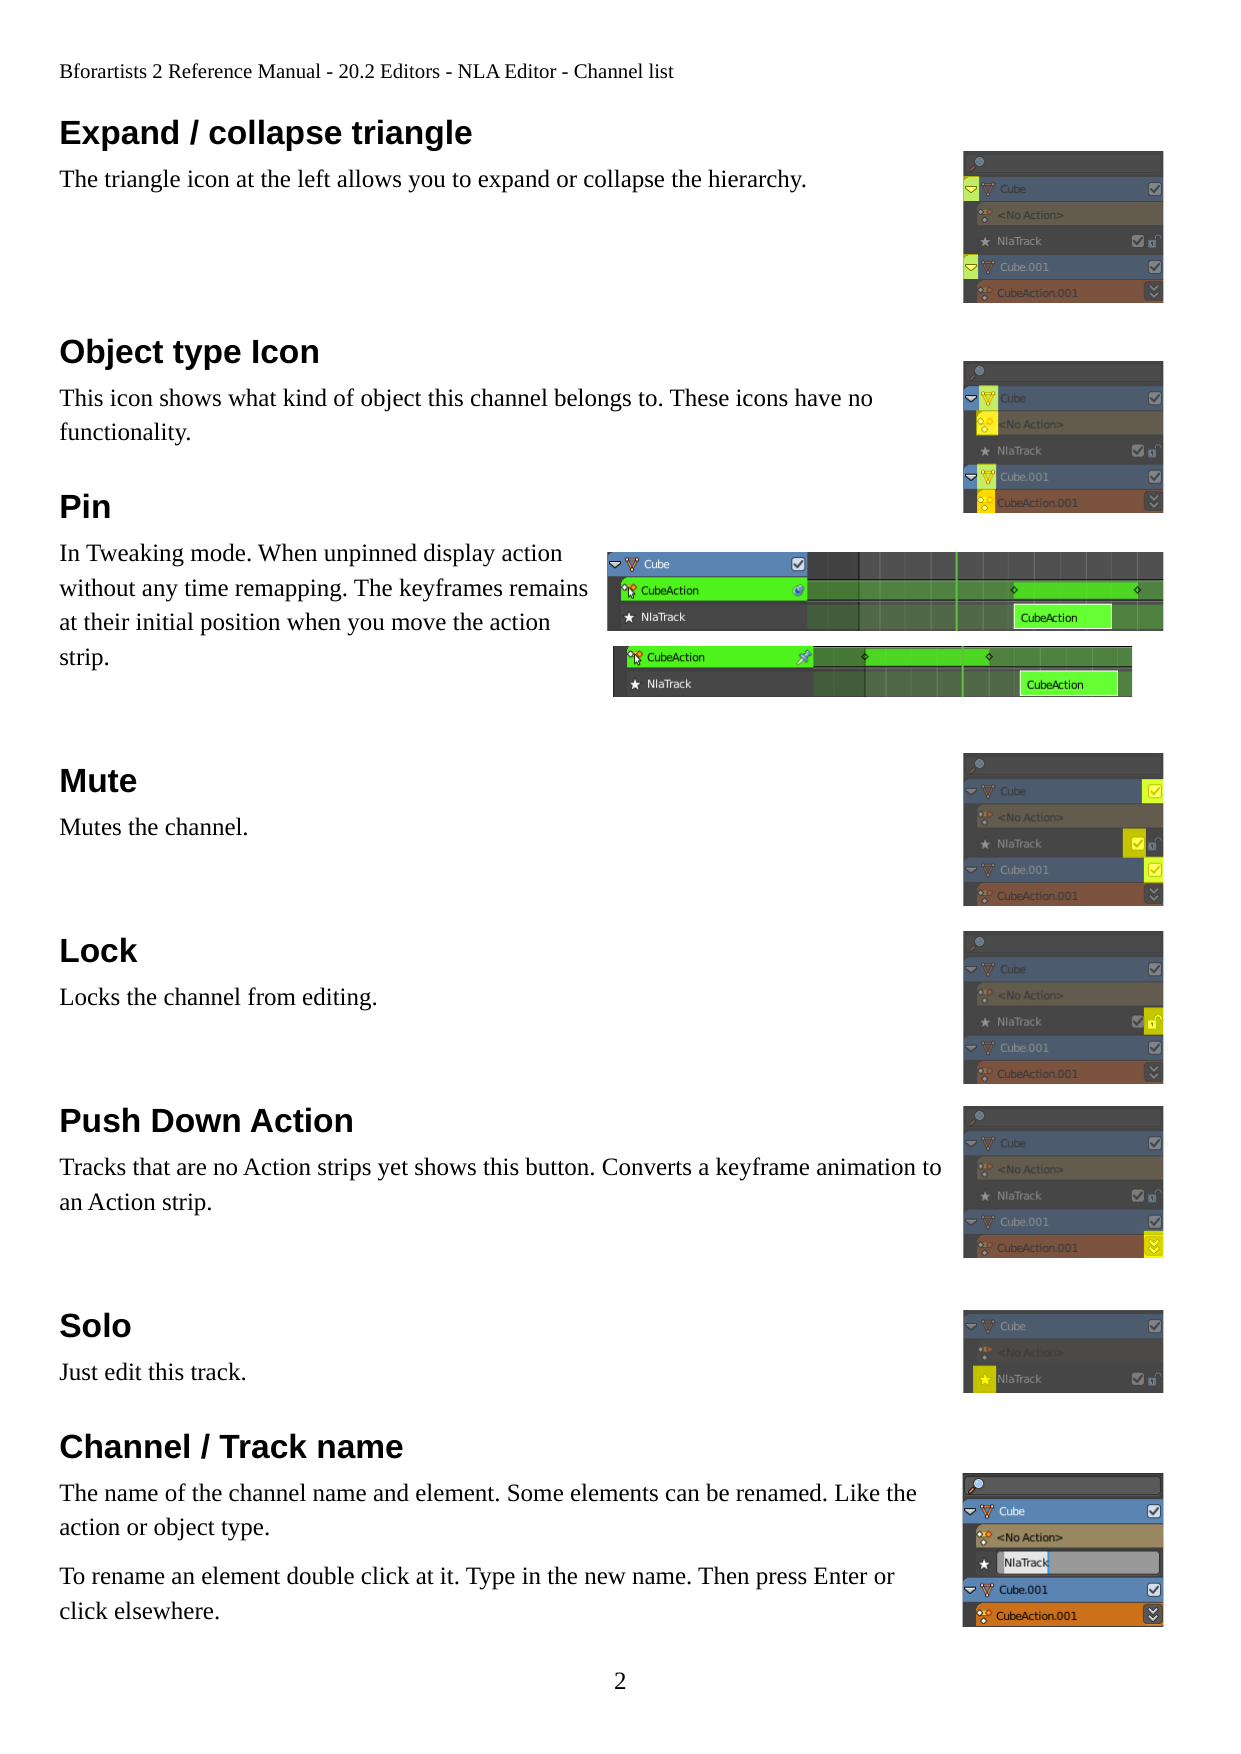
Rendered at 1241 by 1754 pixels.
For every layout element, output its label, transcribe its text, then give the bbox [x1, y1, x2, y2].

picture [963, 1106, 1164, 1258]
subtitle Channel / Track name [59, 1427, 1181, 1465]
subtitle Mute [59, 761, 963, 799]
picture [962, 1473, 1164, 1627]
text Mutes the channel. [59, 812, 963, 841]
subtitle [1164, 931, 1181, 969]
text The name of the channel name and element. Some elements can be renamed. Like the action or object type. [59, 1478, 962, 1541]
text The triangle icon at the left allows you to expand or collapse the hierarchy. [59, 164, 963, 192]
picture [963, 361, 1164, 513]
text In Tweaking mode. When unpinned display action without any time remapping. The keyframes remains at their initial position when you move the action strip. [59, 538, 1181, 671]
text Just edit this track. [59, 1357, 963, 1386]
subtitle Lock [59, 931, 963, 969]
text Tracks that are no Action strips yet shows this button. Converts a keyframe animation to an Action strip. [59, 1152, 963, 1215]
picture [963, 151, 1164, 303]
picture [963, 1310, 1164, 1393]
picture [613, 646, 1133, 697]
subtitle Pin [59, 487, 1181, 526]
picture [607, 552, 1164, 631]
text [1164, 1357, 1181, 1386]
picture [963, 931, 1164, 1084]
text [1164, 812, 1181, 841]
subtitle Solo [59, 1306, 1181, 1344]
picture [963, 753, 1164, 906]
subtitle Object type Icon [59, 332, 1181, 370]
subtitle Push Down Action [59, 1101, 1181, 1140]
text Locks the channel from editing. [59, 982, 963, 1011]
subtitle Expand / collapse triangle [59, 113, 1181, 151]
text To rename an element double click at it. Type in the new name. Then press Enter or click elsewhere. [59, 1561, 962, 1624]
text This icon shows what kind of object this channel belongs to. These icons have no functionality. [59, 383, 963, 446]
subtitle [1164, 761, 1181, 799]
